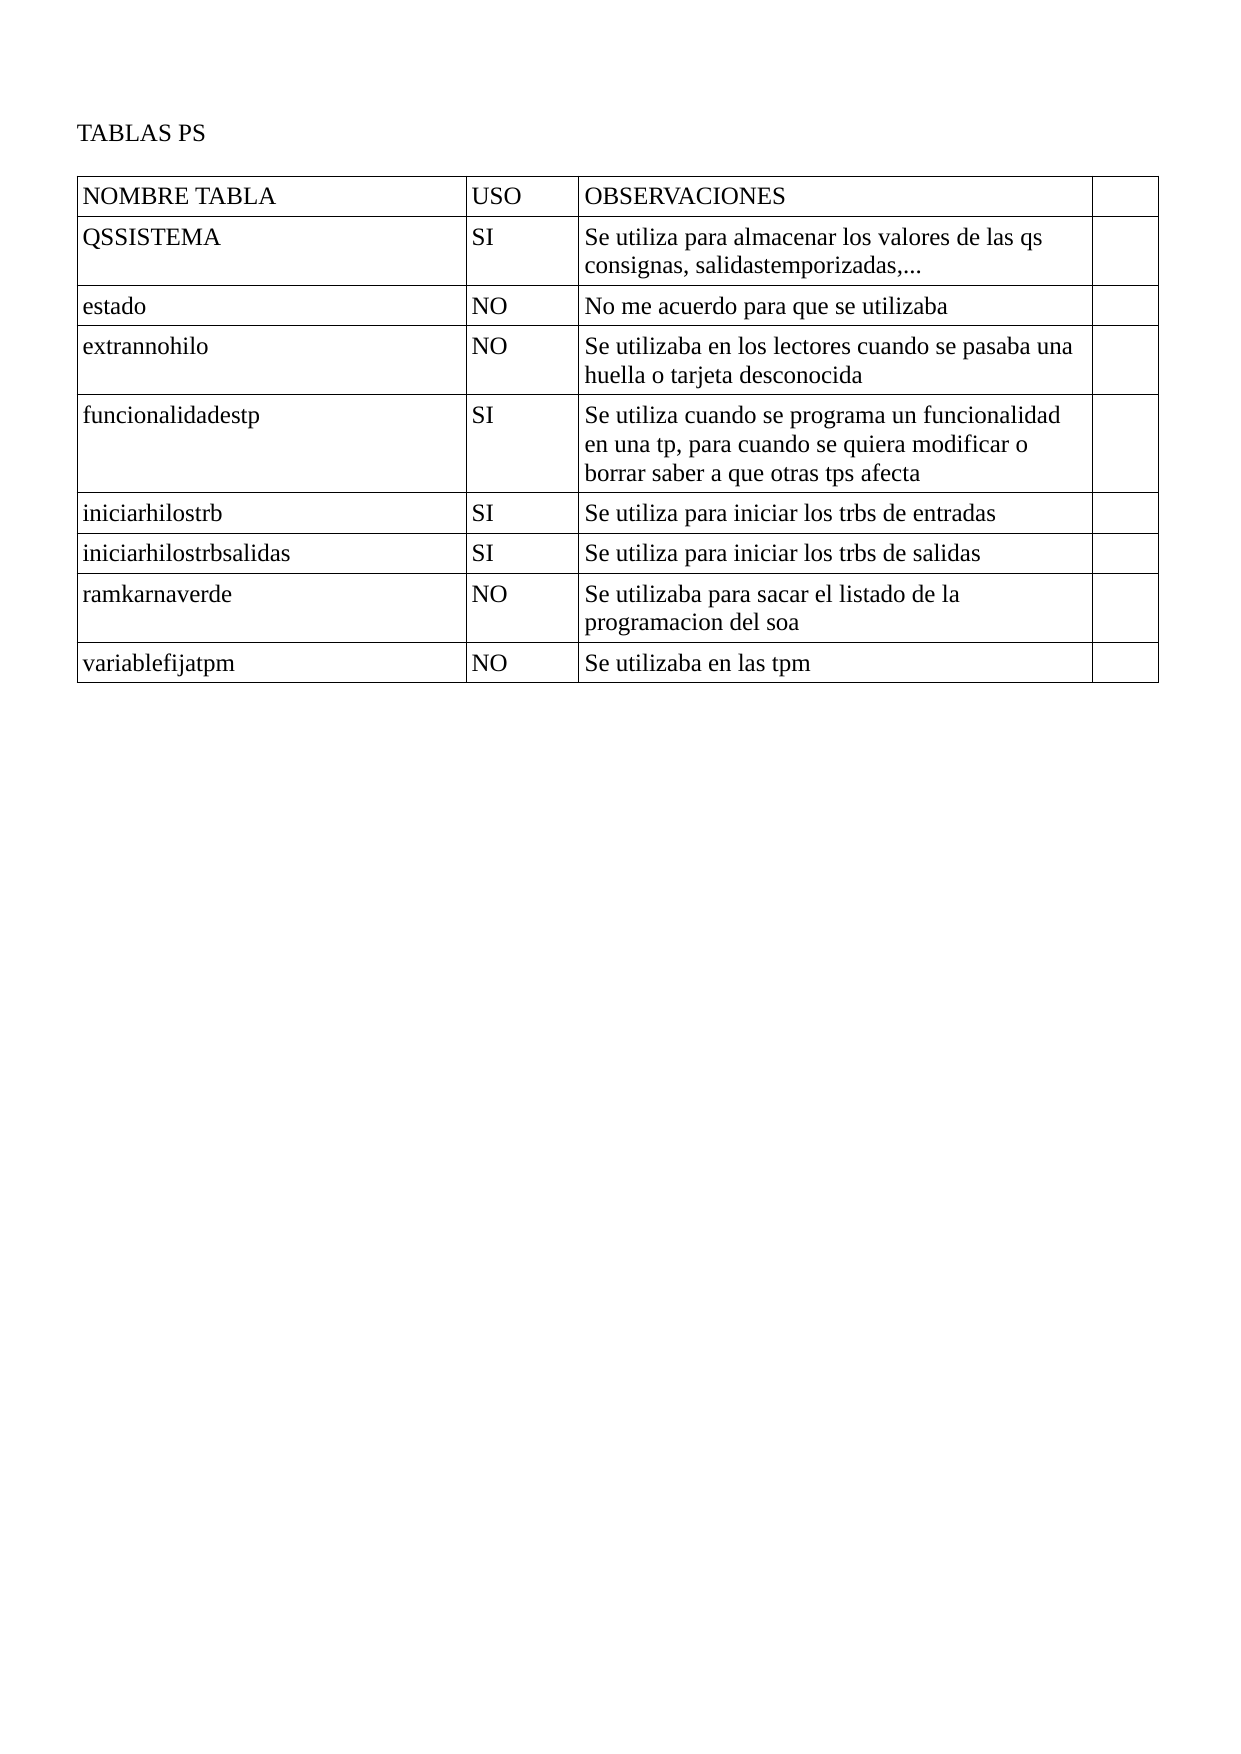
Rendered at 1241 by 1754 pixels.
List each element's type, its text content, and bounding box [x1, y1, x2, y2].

table_cell estado [78, 286, 466, 325]
table_cell [1093, 395, 1158, 492]
table_cell Se utilizaba en los lectores cuando se pasaba una huella o tarjeta desconocida [579, 326, 1092, 394]
table_cell No me acuerdo para que se utilizaba [579, 286, 1092, 325]
table_cell SI [467, 493, 578, 532]
table_cell iniciarhilostrb [78, 493, 466, 532]
table_cell iniciarhilostrbsalidas [78, 534, 466, 573]
table_cell [1093, 326, 1158, 394]
table_header OBSERVACIONES [579, 177, 1092, 216]
table_cell NO [467, 574, 578, 642]
table_cell [1093, 643, 1158, 682]
table_cell [1093, 286, 1158, 325]
table_cell SI [467, 217, 578, 285]
table_cell ramkarnaverde [78, 574, 466, 642]
table_cell funcionalidadestp [78, 395, 466, 492]
table_cell Se utilizaba para sacar el listado de la programacion del soa [579, 574, 1092, 642]
table_header [1093, 177, 1158, 216]
table_cell Se utiliza para almacenar los valores de las qs consignas, salidastemporizadas,... [579, 217, 1092, 285]
table_cell extrannohilo [78, 326, 466, 394]
table_cell [1093, 574, 1158, 642]
table_cell [1093, 493, 1158, 532]
table_cell QSSISTEMA [78, 217, 466, 285]
table_header USO [467, 177, 578, 216]
text TABLAS PS [77, 118, 1181, 147]
table_cell SI [467, 534, 578, 573]
table_cell Se utilizaba en las tpm [579, 643, 1092, 682]
table_cell Se utiliza para iniciar los trbs de salidas [579, 534, 1092, 573]
table_header NOMBRE TABLA [78, 177, 466, 216]
table_cell SI [467, 395, 578, 492]
table_cell Se utiliza cuando se programa un funcionalidad en una tp, para cuando se quiera modificar o borrar saber a que otras tps afecta [579, 395, 1092, 492]
table_cell [1093, 534, 1158, 573]
table_cell Se utiliza para iniciar los trbs de entradas [579, 493, 1092, 532]
table_cell NO [467, 643, 578, 682]
table_cell NO [467, 326, 578, 394]
table_cell NO [467, 286, 578, 325]
table_cell [1093, 217, 1158, 285]
table_cell variablefijatpm [78, 643, 466, 682]
